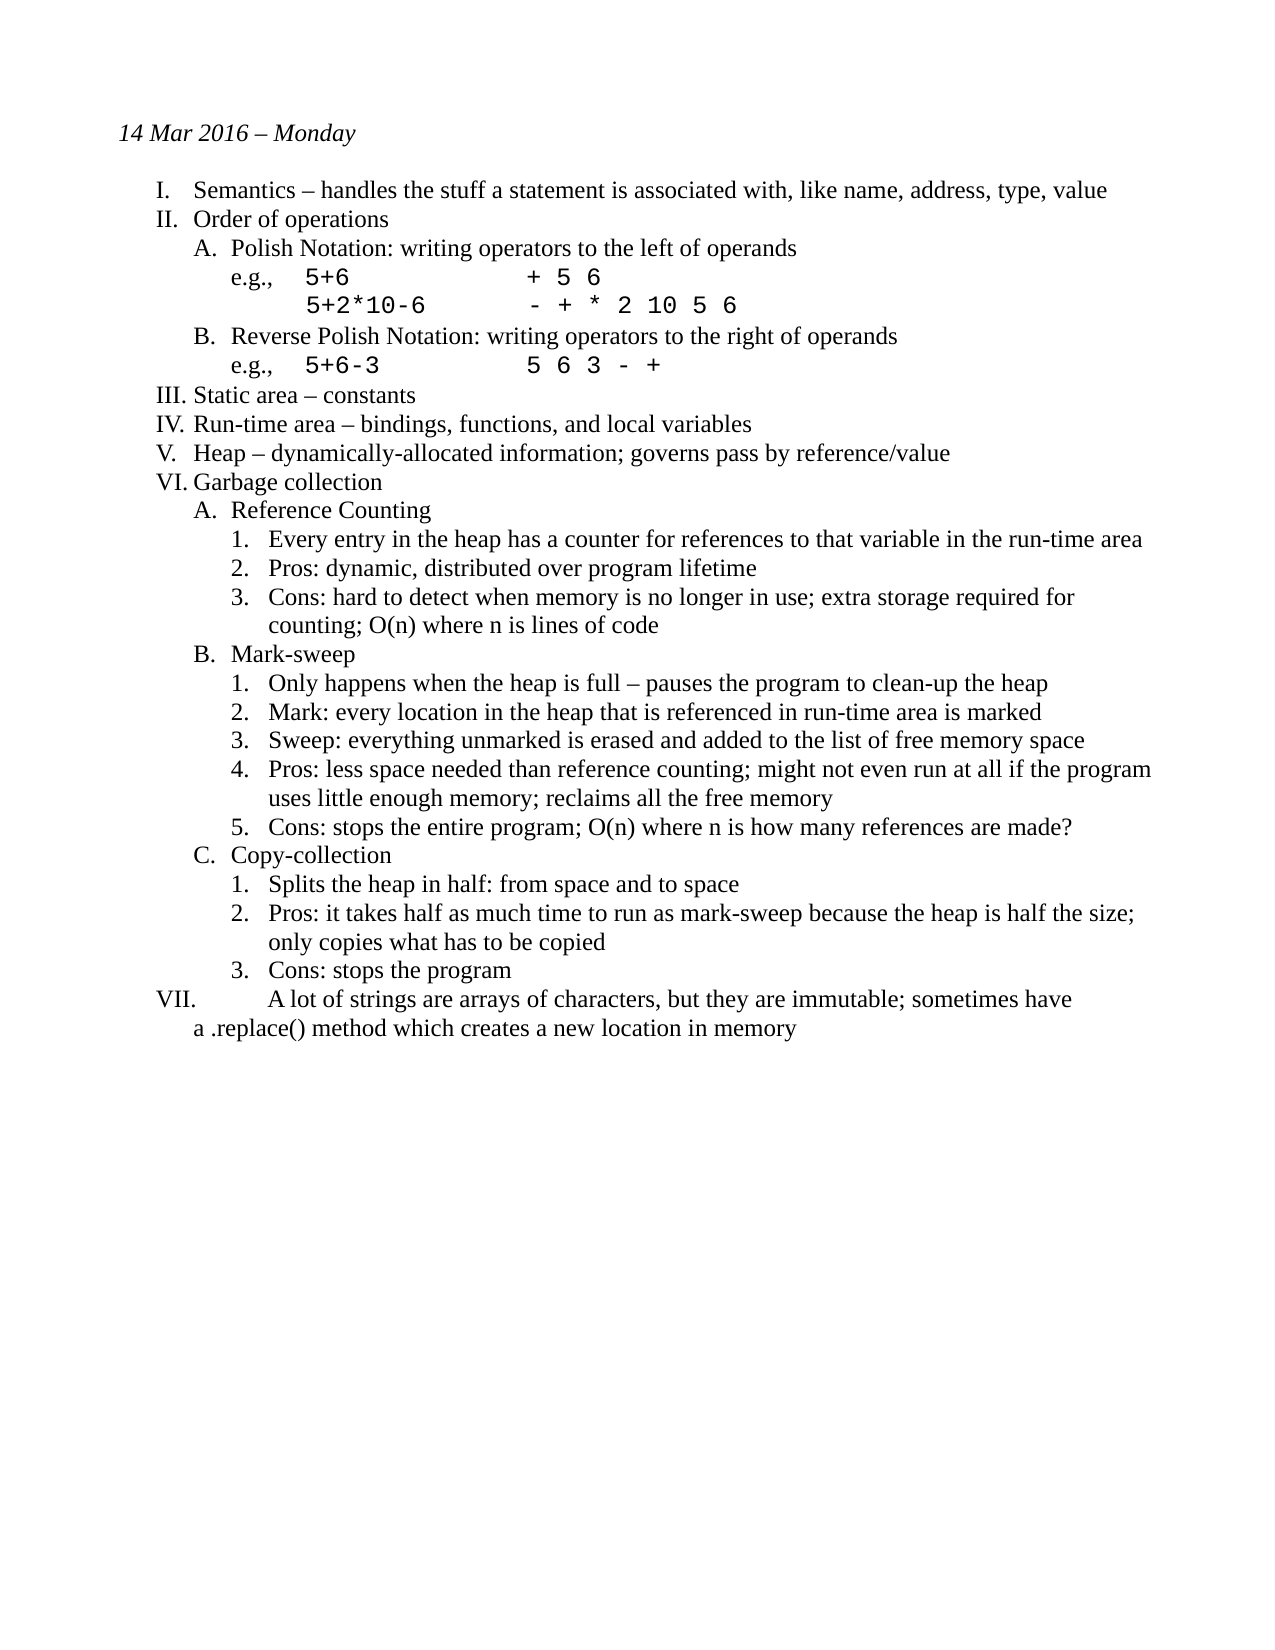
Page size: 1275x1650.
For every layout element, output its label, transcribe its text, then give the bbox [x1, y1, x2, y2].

list Every entry in the heap has a counter for references to that variable in the run-time area [231, 524, 1157, 553]
list e.g., 5+6-3 5 6 3 - + [193, 350, 1157, 381]
list Static area – constants [156, 381, 1157, 409]
list Cons: stops the program [231, 956, 1157, 984]
list Splits the heap in half: from space and to space [231, 869, 1157, 898]
list Semantics – handles the stuff a statement is associated with, like name, address, type, value [156, 176, 1157, 204]
list Mark: every location in the heap that is referenced in run-time area is marked [231, 697, 1157, 726]
list Order of operations [156, 204, 1157, 233]
list A lot of strings are arrays of characters, but they are immutable; sometimes have a .replace() method which creates a new location in memory [156, 984, 1157, 1042]
list Reverse Polish Notation: writing operators to the right of operands [193, 321, 1157, 350]
list Pros: less space needed than reference counting; might not even run at all if the program uses little enough memory; reclaims all the free memory [231, 754, 1157, 812]
list Run-time area – bindings, functions, and local variables [156, 409, 1157, 438]
list Only happens when the heap is full – pauses the program to clean-up the heap [231, 668, 1157, 697]
list Reference Counting [193, 496, 1157, 524]
list Copy-collection [193, 841, 1157, 869]
list Polish Notation: writing operators to the left of operands [193, 233, 1157, 262]
list e.g., 5+6 + 5 6 [193, 262, 1157, 293]
list Heap – dynamically-allocated information; governs pass by reference/value [156, 438, 1157, 467]
list Cons: hard to detect when memory is no longer in use; extra storage required for counting; O(n) where n is lines of code [231, 582, 1157, 639]
list Mark-sweep [193, 639, 1157, 668]
text 14 Mar 2016 – Monday [118, 118, 1157, 147]
list Pros: it takes half as much time to run as mark-sweep because the heap is half the size; only copies what has to be copied [231, 898, 1157, 956]
list Pros: dynamic, distributed over program lifetime [231, 553, 1157, 582]
list 5+2*10-6 - + * 2 10 5 6 [268, 293, 1157, 321]
list Garbage collection [156, 467, 1157, 496]
list Cons: stops the entire program; O(n) where n is how many references are made? [231, 812, 1157, 841]
list Sweep: everything unmarked is erased and added to the list of free memory space [231, 726, 1157, 754]
